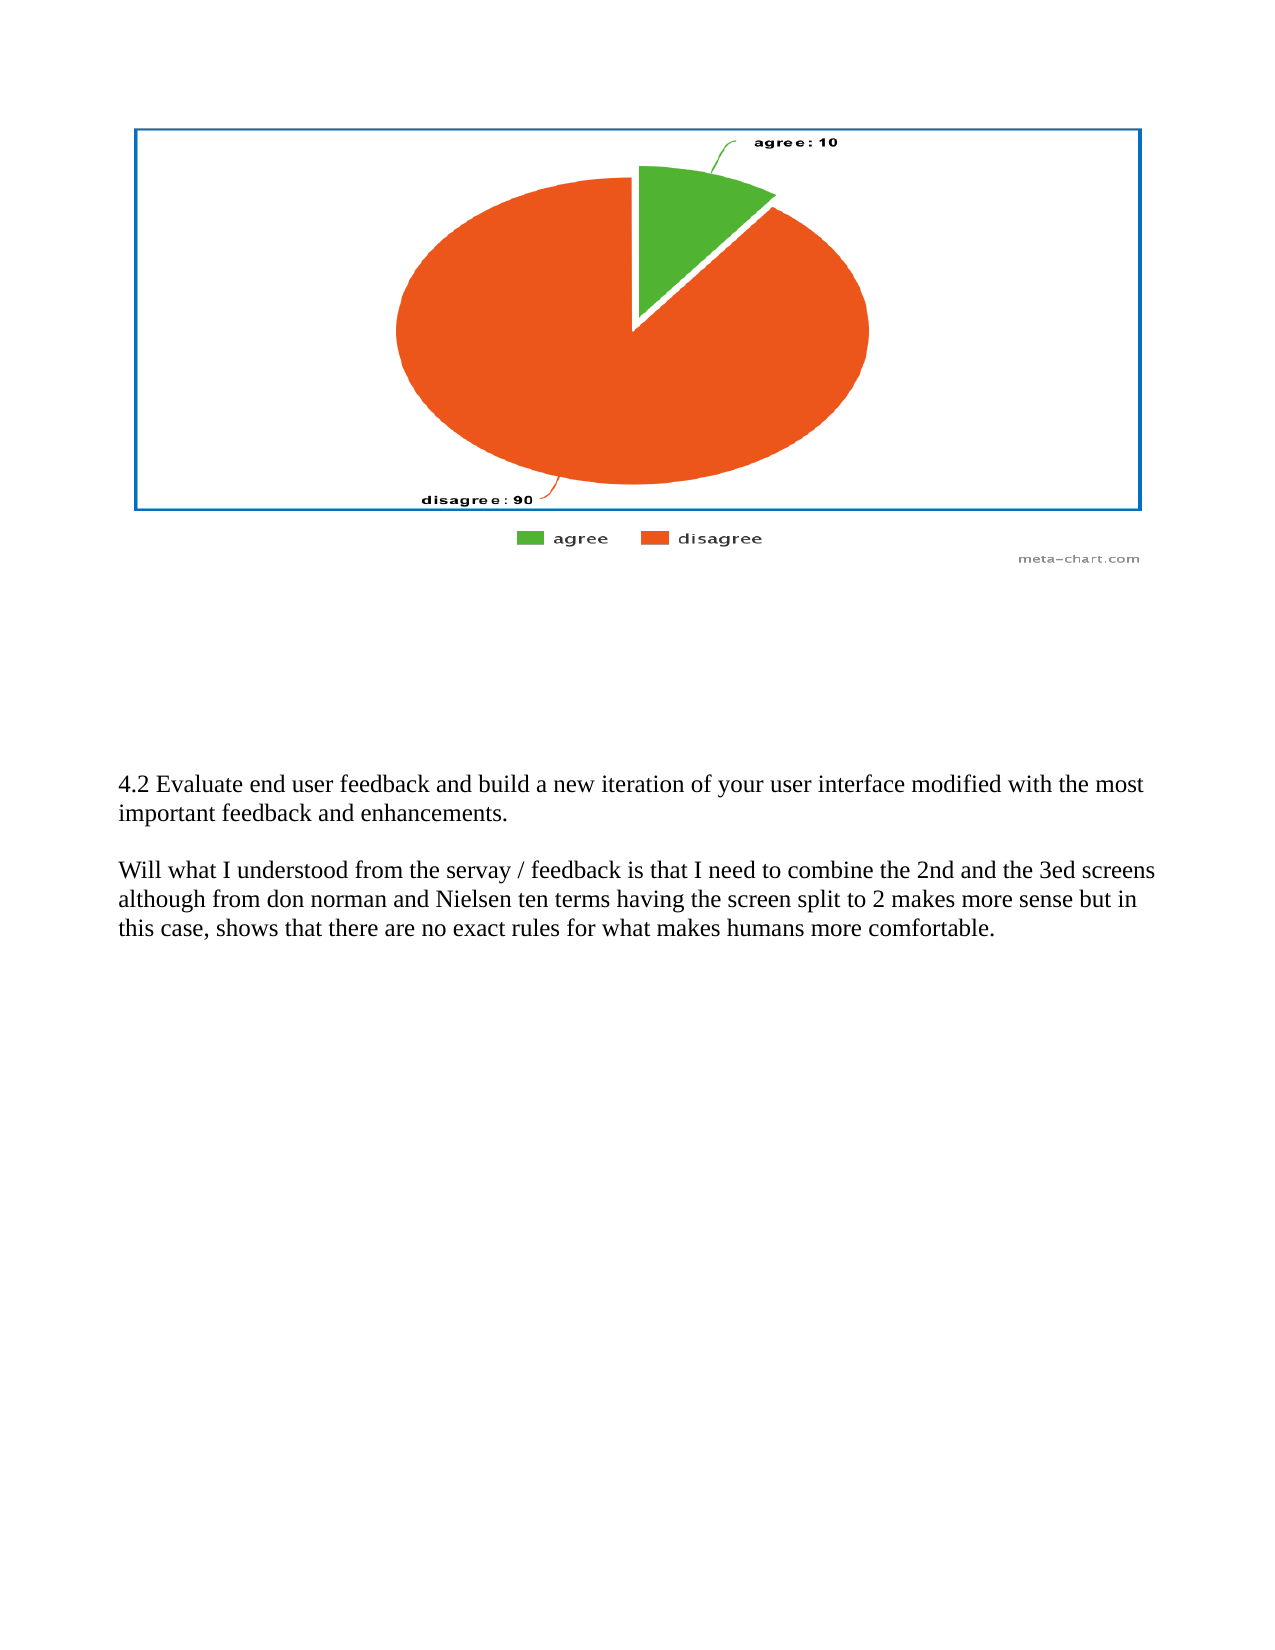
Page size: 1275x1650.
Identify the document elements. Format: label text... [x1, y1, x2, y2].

picture [118, 118, 1157, 568]
text 4.2 Evaluate end user feedback and build a new iteration of your user interface modified with the most [118, 769, 1157, 798]
text important feedback and enhancements. [118, 798, 1157, 826]
text Will what I understood from the servay / feedback is that I need to combine the 2nd and the 3ed screens although from don norman and Nielsen ten terms having the screen split to 2 makes more sense but in this case, shows that there are no exact rules for what makes humans more comfortable. [118, 855, 1157, 941]
